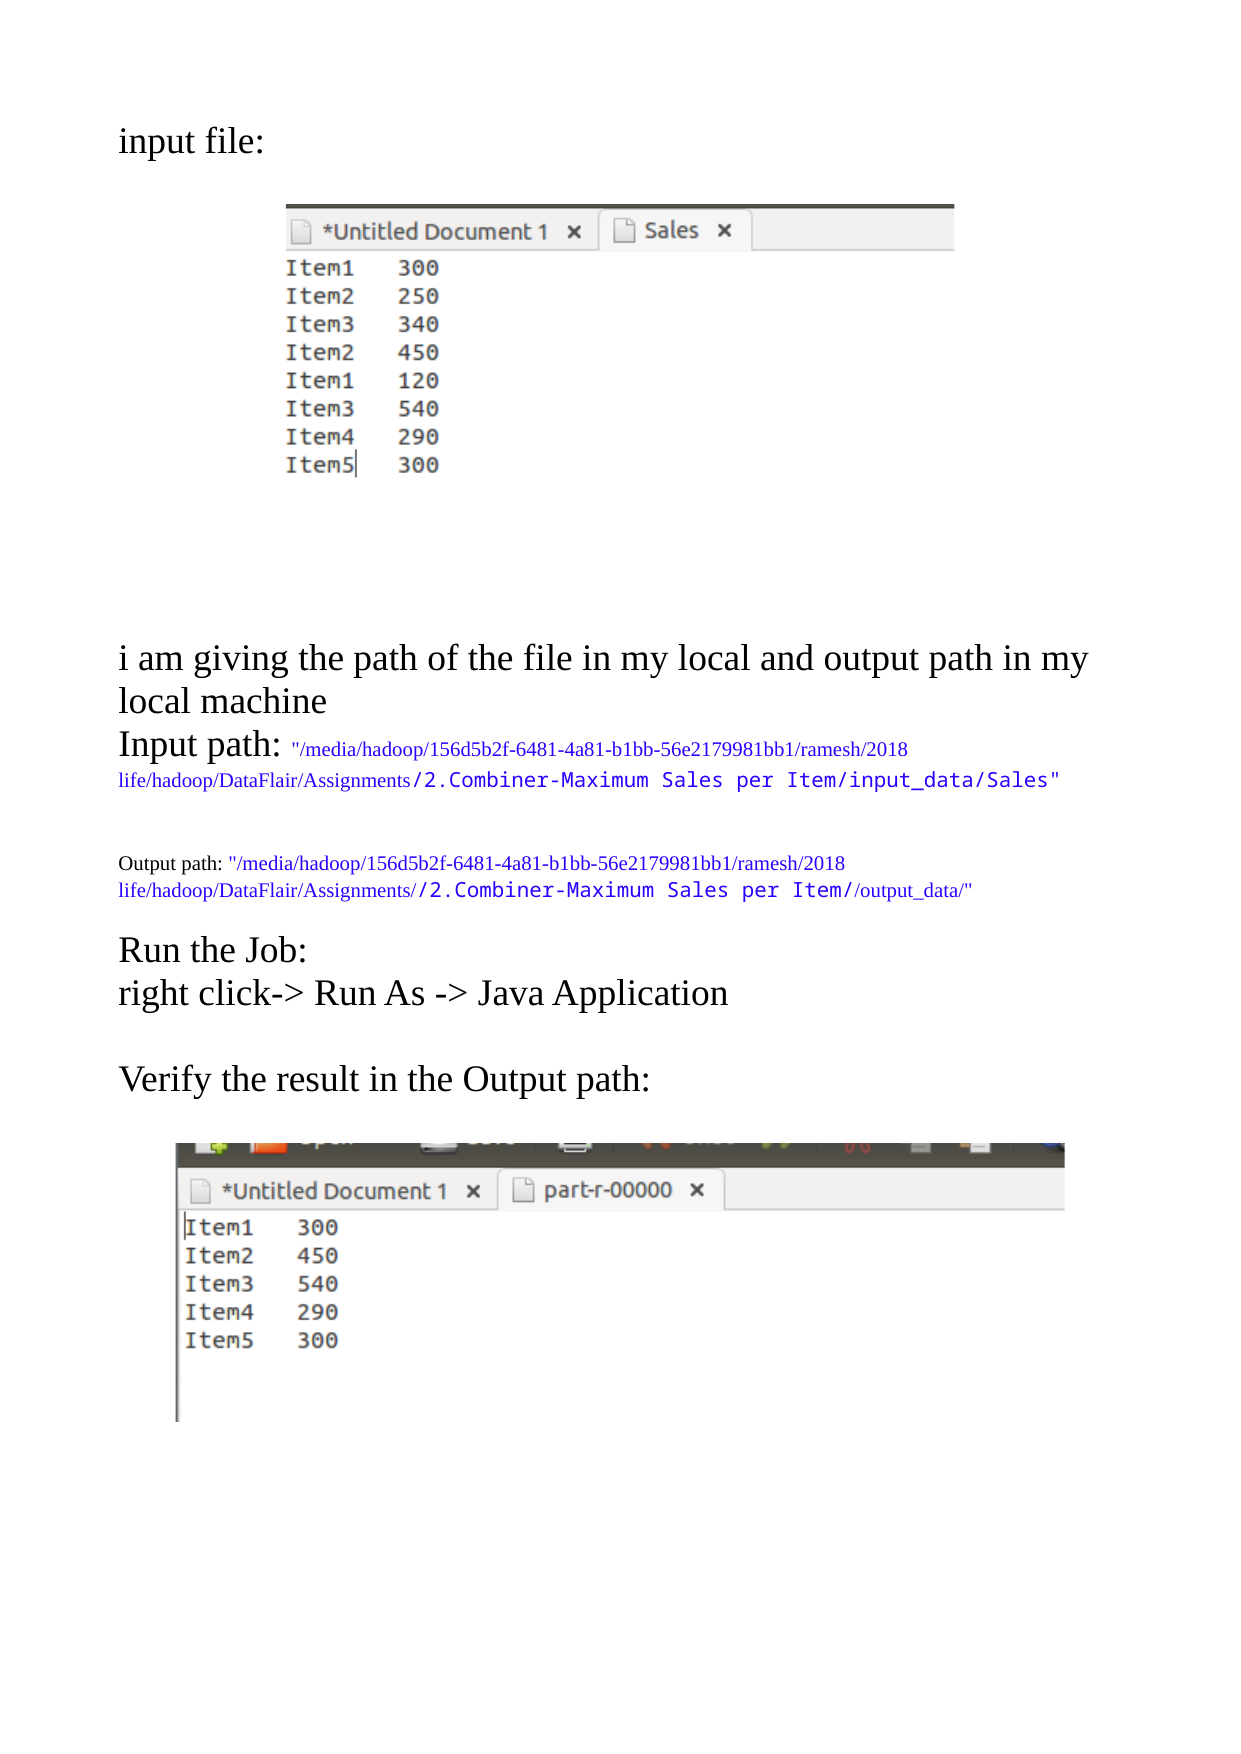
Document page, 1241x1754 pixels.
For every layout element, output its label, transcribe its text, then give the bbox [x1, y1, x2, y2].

text Input path: "/media/hadoop/156d5b2f-6481-4a81-b1bb-56e2179981bb1/ramesh/2018 life/hadoop/DataFlair/Assignments/2.Combiner-Maximum Sales per Item/input_data/Sales" [118, 722, 1122, 793]
picture [175, 1143, 1065, 1422]
text right click-> Run As -> Java Application [118, 971, 1122, 1014]
text Verify the result in the Output path: [118, 1057, 1122, 1100]
picture [285, 204, 955, 595]
text Run the Job: [118, 927, 1122, 971]
text Output path: "/media/hadoop/156d5b2f-6481-4a81-b1bb-56e2179981bb1/ramesh/2018 life/hadoop/DataFlair/Assignments//2.Combiner-Maximum Sales per Item//output_data/" [118, 851, 1122, 903]
text i am giving the path of the file in my local and output path in my local machine [118, 636, 1122, 722]
text input file: [118, 118, 1122, 161]
